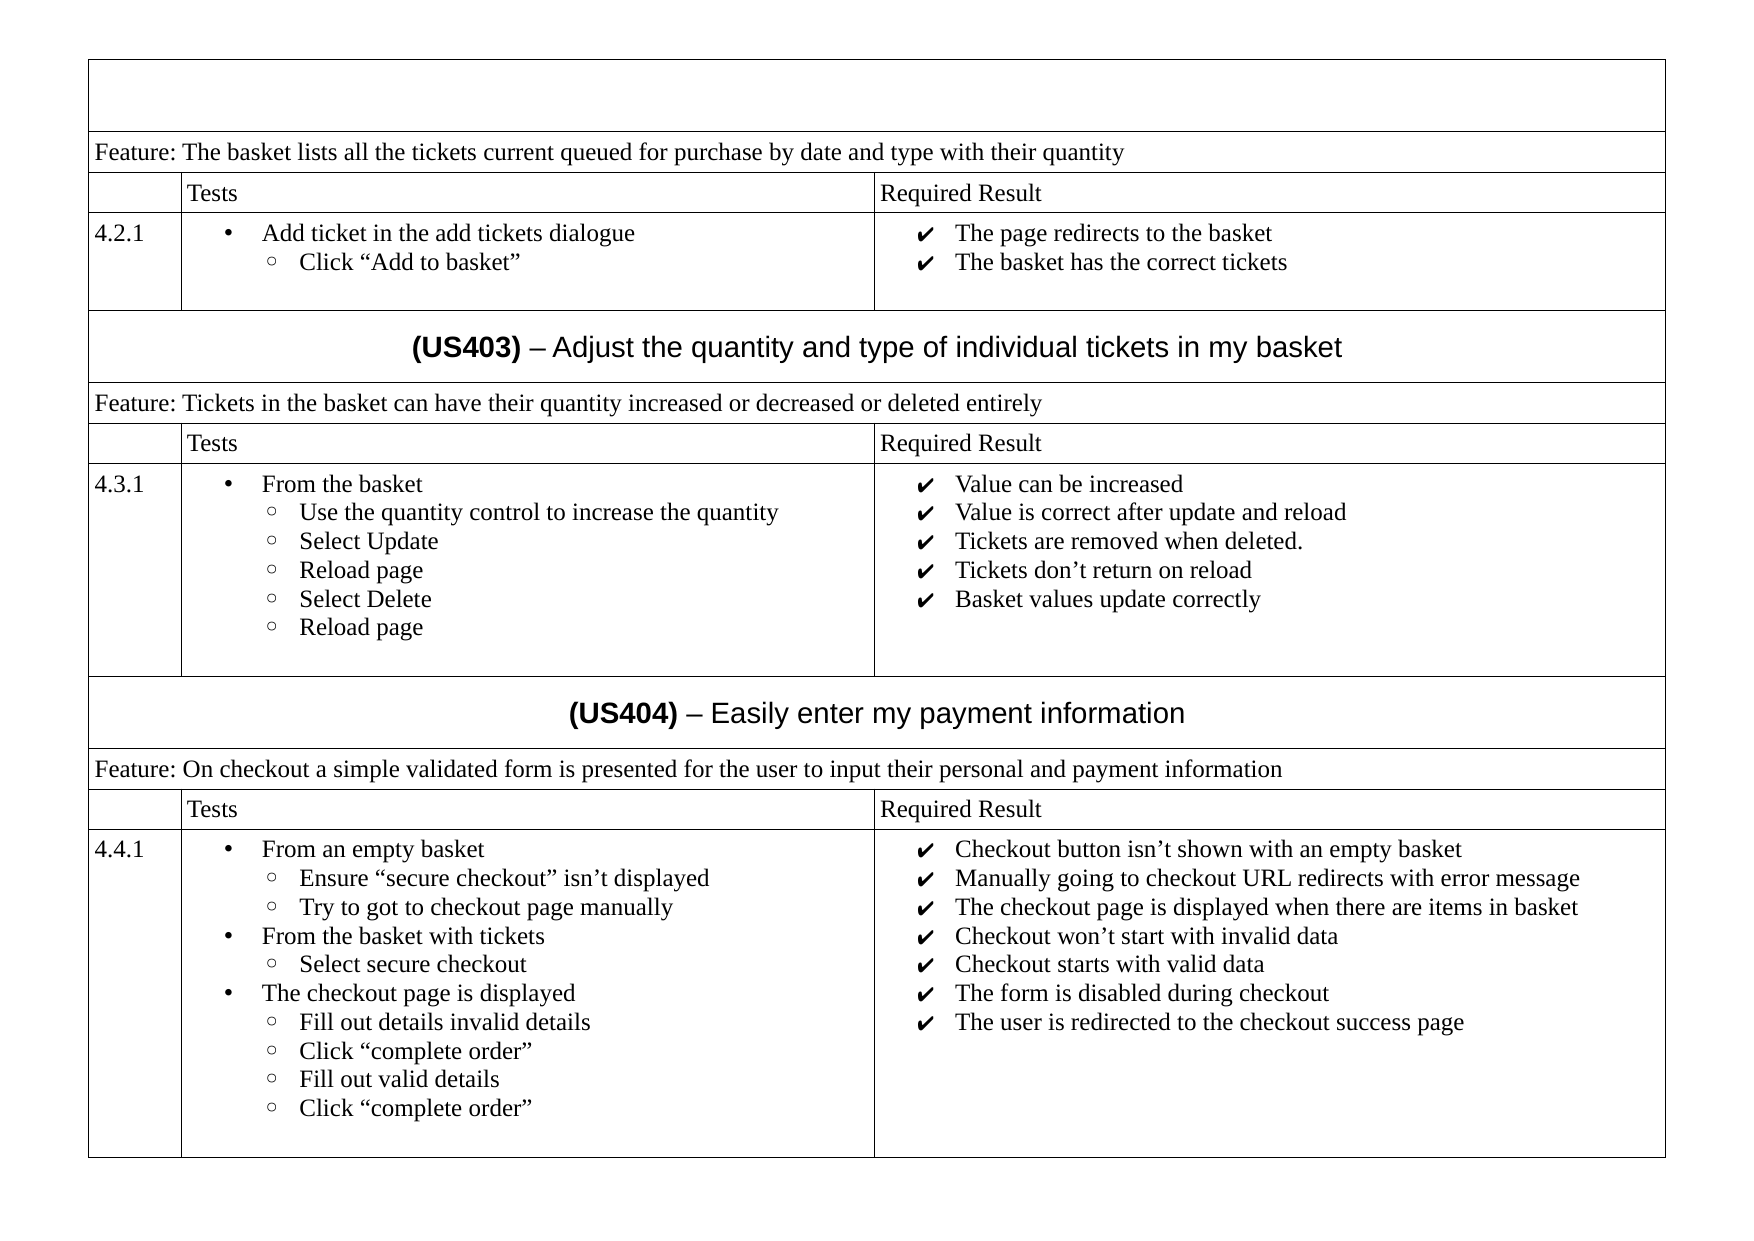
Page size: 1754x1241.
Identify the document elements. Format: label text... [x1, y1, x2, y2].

table_cell 4.2.1 [89, 213, 181, 310]
table_cell [89, 424, 181, 463]
table_cell Add ticket in the add tickets dialogue Click “Add to basket” [182, 213, 874, 310]
table_cell [89, 790, 181, 829]
table_cell Feature: On checkout a simple validated form is presented for the user to input their personal and payment information [89, 749, 1665, 788]
table_cell [89, 60, 1665, 131]
table_cell Required Result [875, 790, 1665, 829]
table_cell Tests [182, 424, 874, 463]
table_cell 4.3.1 [89, 464, 181, 676]
table_cell (US404) – Easily enter my payment information [89, 677, 1665, 748]
table_cell Tests [182, 173, 874, 212]
table_cell (US403) – Adjust the quantity and type of individual tickets in my basket [89, 311, 1665, 382]
table_cell Feature: The basket lists all the tickets current queued for purchase by date and type with their quantity [89, 132, 1665, 172]
table_cell [89, 173, 181, 212]
table_cell Required Result [875, 173, 1665, 212]
table_cell Value can be increased Value is correct after update and reload Tickets are removed when deleted. Tickets don’t return on reload Basket values update correctly [875, 464, 1665, 676]
table_cell From the basket Use the quantity control to increase the quantity Select Update Reload page Select Delete Reload page [182, 464, 874, 676]
table_cell 4.4.1 [89, 830, 181, 1157]
table_cell The page redirects to the basket The basket has the correct tickets [875, 213, 1665, 310]
table_cell Required Result [875, 424, 1665, 463]
table_cell Checkout button isn’t shown with an empty basket Manually going to checkout URL redirects with error message The checkout page is displayed when there are items in basket Checkout won’t start with invalid data Checkout starts with valid data The form is disabled during checkout The user is redirected to the checkout success page [875, 830, 1665, 1157]
table_cell Feature: Tickets in the basket can have their quantity increased or decreased or deleted entirely [89, 383, 1665, 423]
table_cell From an empty basket Ensure “secure checkout” isn’t displayed Try to got to checkout page manually From the basket with tickets Select secure checkout The checkout page is displayed Fill out details invalid details Click “complete order” Fill out valid details Click “complete order” [182, 830, 874, 1157]
table_cell Tests [182, 790, 874, 829]
